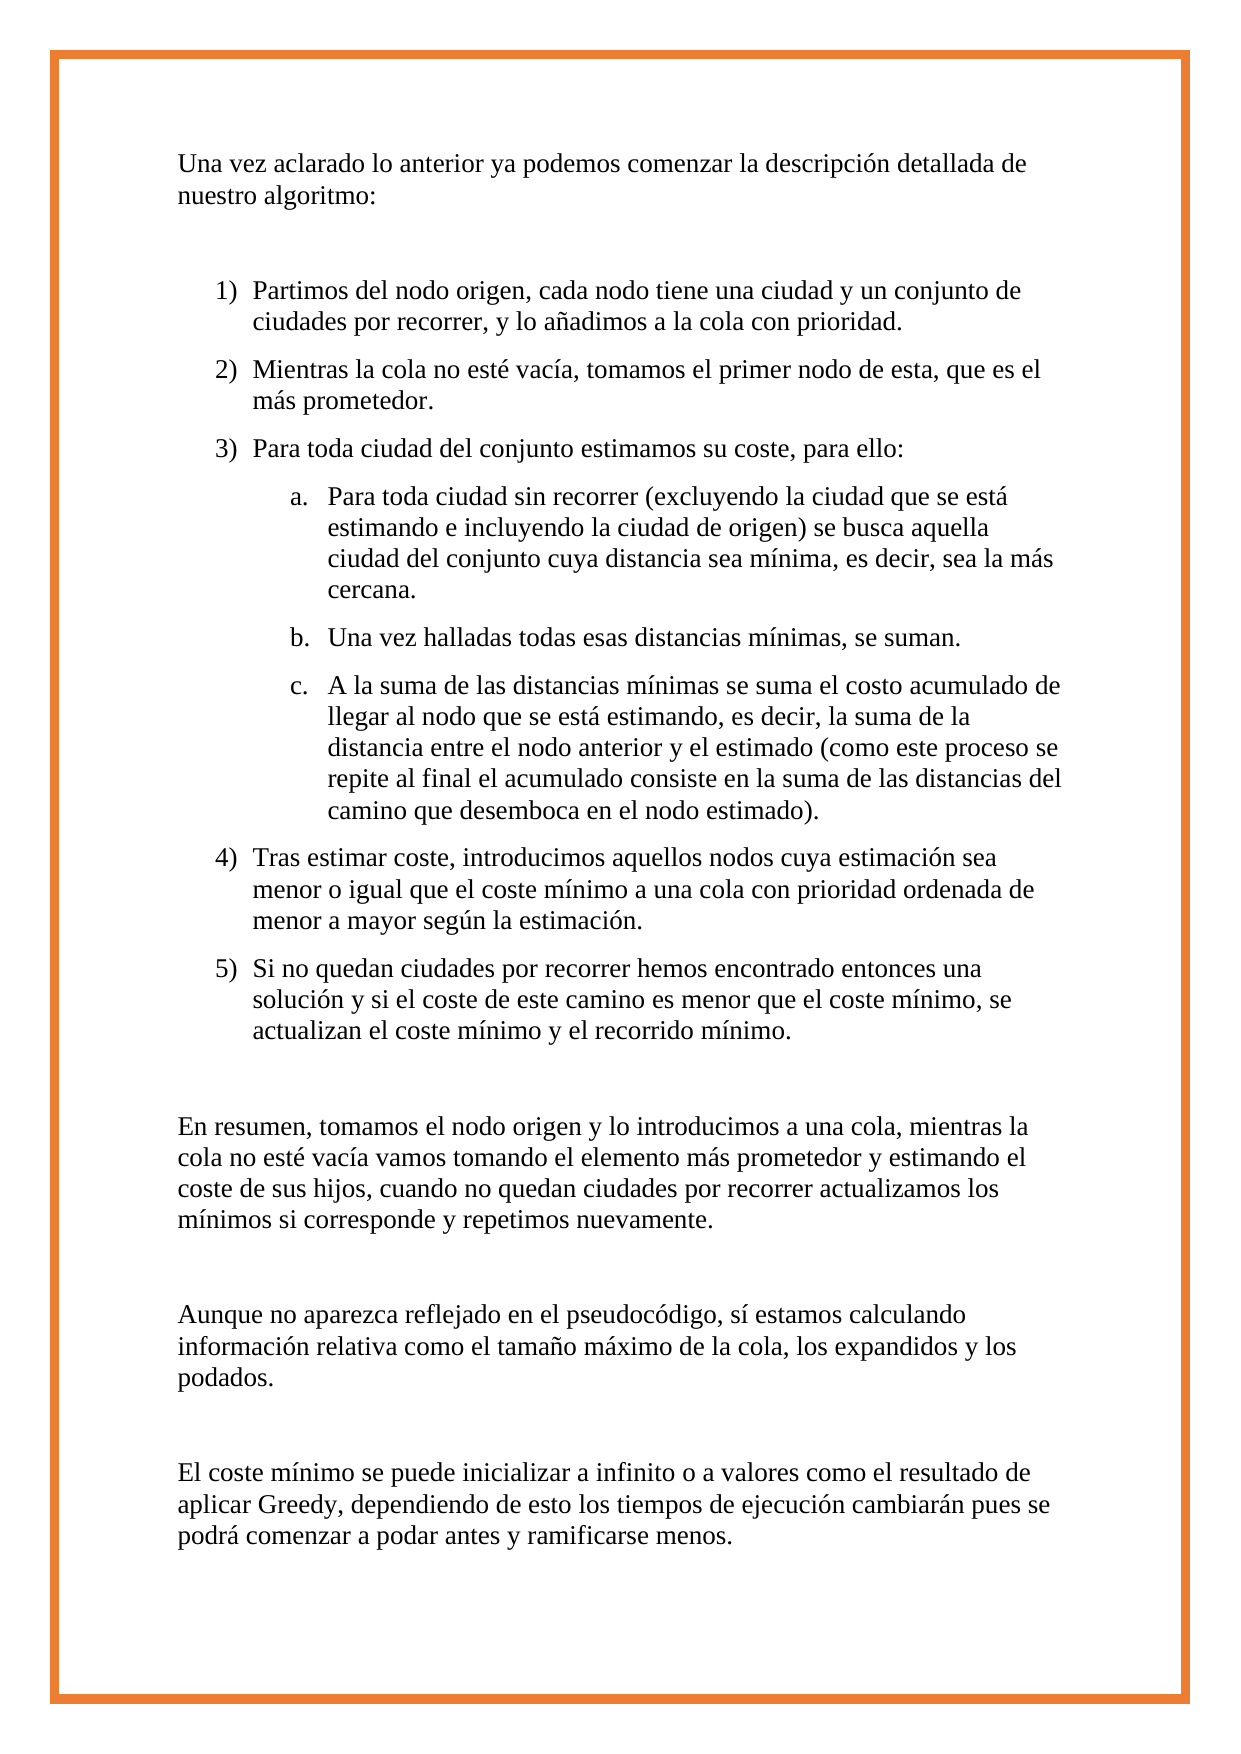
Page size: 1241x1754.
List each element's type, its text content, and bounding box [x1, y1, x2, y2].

text Una vez aclarado lo anterior ya podemos comenzar la descripción detallada de nuestro algoritmo: [177, 148, 1063, 210]
text El coste mínimo se puede inicializar a infinito o a valores como el resultado de aplicar Greedy, dependiendo de esto los tiempos de ejecución cambiarán pues se podrá comenzar a podar antes y ramificarse menos. [177, 1457, 1063, 1550]
list Para toda ciudad sin recorrer (excluyendo la ciudad que se está estimando e incluyendo la ciudad de origen) se busca aquella ciudad del conjunto cuya distancia sea mínima, es decir, sea la más cercana. [290, 480, 1063, 605]
list Para toda ciudad del conjunto estimamos su coste, para ello: [215, 432, 1063, 463]
text En resumen, tomamos el nodo origen y lo introducimos a una cola, mientras la cola no esté vacía vamos tomando el elemento más prometedor y estimando el coste de sus hijos, cuando no quedan ciudades por recorrer actualizamos los mínimos si corresponde y repetimos nuevamente. [177, 1109, 1063, 1234]
list Partimos del nodo origen, cada nodo tiene una ciudad y un conjunto de ciudades por recorrer, y lo añadimos a la cola con prioridad. [215, 274, 1063, 337]
list Mientras la cola no esté vacía, tomamos el primer nodo de esta, que es el más prometedor. [215, 353, 1063, 416]
text Aunque no aparezca reflejado en el pseudocódigo, sí estamos calculando información relativa como el tamaño máximo de la cola, los expandidos y los podados. [177, 1299, 1063, 1392]
list Si no quedan ciudades por recorrer hemos encontrado entonces una solución y si el coste de este camino es menor que el coste mínimo, se actualizan el coste mínimo y el recorrido mínimo. [215, 952, 1063, 1045]
list Tras estimar coste, introducimos aquellos nodos cuya estimación sea menor o igual que el coste mínimo a una cola con prioridad ordenada de menor a mayor según la estimación. [215, 842, 1063, 935]
list A la suma de las distancias mínimas se suma el costo acumulado de llegar al nodo que se está estimando, es decir, la suma de la distancia entre el nodo anterior y el estimado (como este proceso se repite al final el acumulado consiste en la suma de las distancias del camino que desemboca en el nodo estimado). [290, 669, 1063, 825]
list Una vez halladas todas esas distancias mínimas, se suman. [290, 621, 1063, 652]
